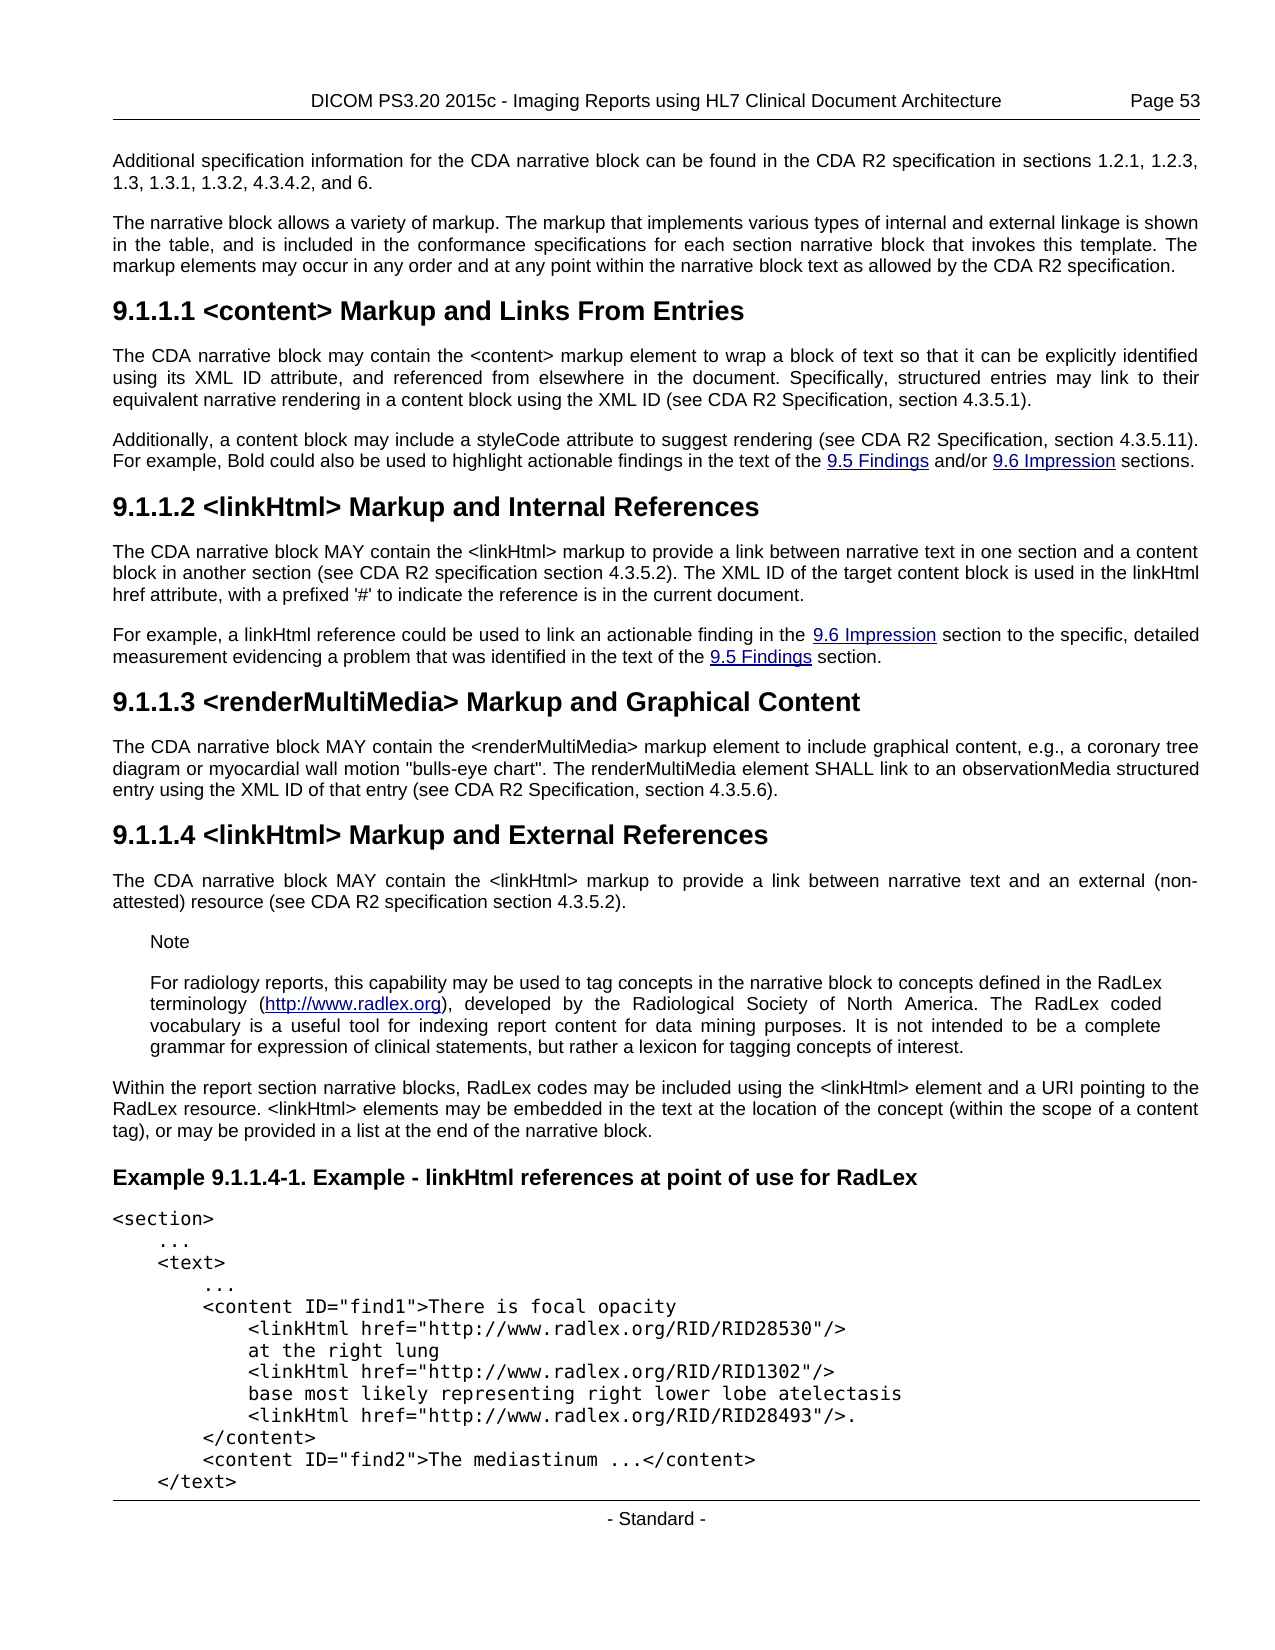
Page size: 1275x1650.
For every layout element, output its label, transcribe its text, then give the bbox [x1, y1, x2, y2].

text For example, a linkHtml reference could be used to link an actionable finding in the 9.6 Impression section to the specific, detailed measurement evidencing a problem that was identified in the text of the 9.5 Findings section. [112, 624, 1200, 667]
text 9.1.1.4 <linkHtml> Markup and External References [112, 819, 1200, 851]
text Note [150, 931, 1162, 953]
text 9.1.1.3 <renderMultiMedia> Markup and Graphical Content [112, 686, 1200, 717]
text Additionally, a content block may include a styleCode attribute to suggest rendering (see CDA R2 Specification, section 4.3.5.11). For example, Bold could also be used to highlight actionable findings in the text of the 9.5 Findings and/or 9.6 Impression sections. [112, 429, 1200, 472]
text <section> ... <text> ... <content ID="find1">There is focal opacity <linkHtml href="http://www.radlex.org/RID/RID28530"/> at the right lung <linkHtml href="http://www.radlex.org/RID/RID1302"/> base most likely representing right lower lobe atelectasis <linkHtml href="http://www.radlex.org/RID/RID28493"/>. </content> <content ID="find2">The mediastinum ...</content> </text> [112, 1208, 1200, 1493]
text The CDA narrative block MAY contain the <renderMultiMedia> markup element to include graphical content, e.g., a coronary tree diagram or myocardial wall motion "bulls-eye chart". The renderMultiMedia element SHALL link to an observationMedia structured entry using the XML ID of that entry (see CDA R2 Specification, section 4.3.5.6). [112, 736, 1200, 801]
text The CDA narrative block MAY contain the <linkHtml> markup to provide a link between narrative text in one section and a content block in another section (see CDA R2 specification section 4.3.5.2). The XML ID of the target content block is used in the linkHtml href attribute, with a prefixed '#' to indicate the reference is in the current document. [112, 541, 1200, 605]
text For radiology reports, this capability may be used to tag concepts in the narrative block to concepts defined in the RadLex terminology (http://​www.radlex.org), developed by the Radiological Society of North America. The RadLex coded vocabulary is a useful tool for indexing report content for data mining purposes. It is not intended to be a complete grammar for expression of clinical statements, but rather a lexicon for tagging concepts of interest. [150, 972, 1162, 1058]
text 9.1.1.2 <linkHtml> Markup and Internal References [112, 491, 1200, 522]
text The CDA narrative block may contain the <content> markup element to wrap a block of text so that it can be explicitly identified using its XML ID attribute, and referenced from elsewhere in the document. Specifically, structured entries may link to their equivalent narrative rendering in a content block using the XML ID (see CDA R2 Specification, section 4.3.5.1). [112, 345, 1200, 410]
text The CDA narrative block MAY contain the <linkHtml> markup to provide a link between narrative text and an external (non-attested) resource (see CDA R2 specification section 4.3.5.2). [112, 869, 1200, 912]
text Additional specification information for the CDA narrative block can be found in the CDA R2 specification in sections 1.2.1, 1.2.3, 1.3, 1.3.1, 1.3.2, 4.3.4.2, and 6. [112, 150, 1200, 193]
text The narrative block allows a variety of markup. The markup that implements various types of internal and external linkage is shown in the table, and is included in the conformance specifications for each section narrative block that invokes this template. The markup elements may occur in any order and at any point within the narrative block text as allowed by the CDA R2 specification. [112, 212, 1200, 277]
text Example 9.1.1.4-1. Example - linkHtml references at point of use for RadLex [112, 1164, 1200, 1189]
text 9.1.1.1 <content> Markup and Links From Entries [112, 295, 1200, 327]
text Within the report section narrative blocks, RadLex codes may be included using the <linkHtml> element and a URI pointing to the RadLex resource. <linkHtml> elements may be embedded in the text at the location of the concept (within the scope of a content tag), or may be provided in a list at the end of the narrative block. [112, 1077, 1200, 1141]
